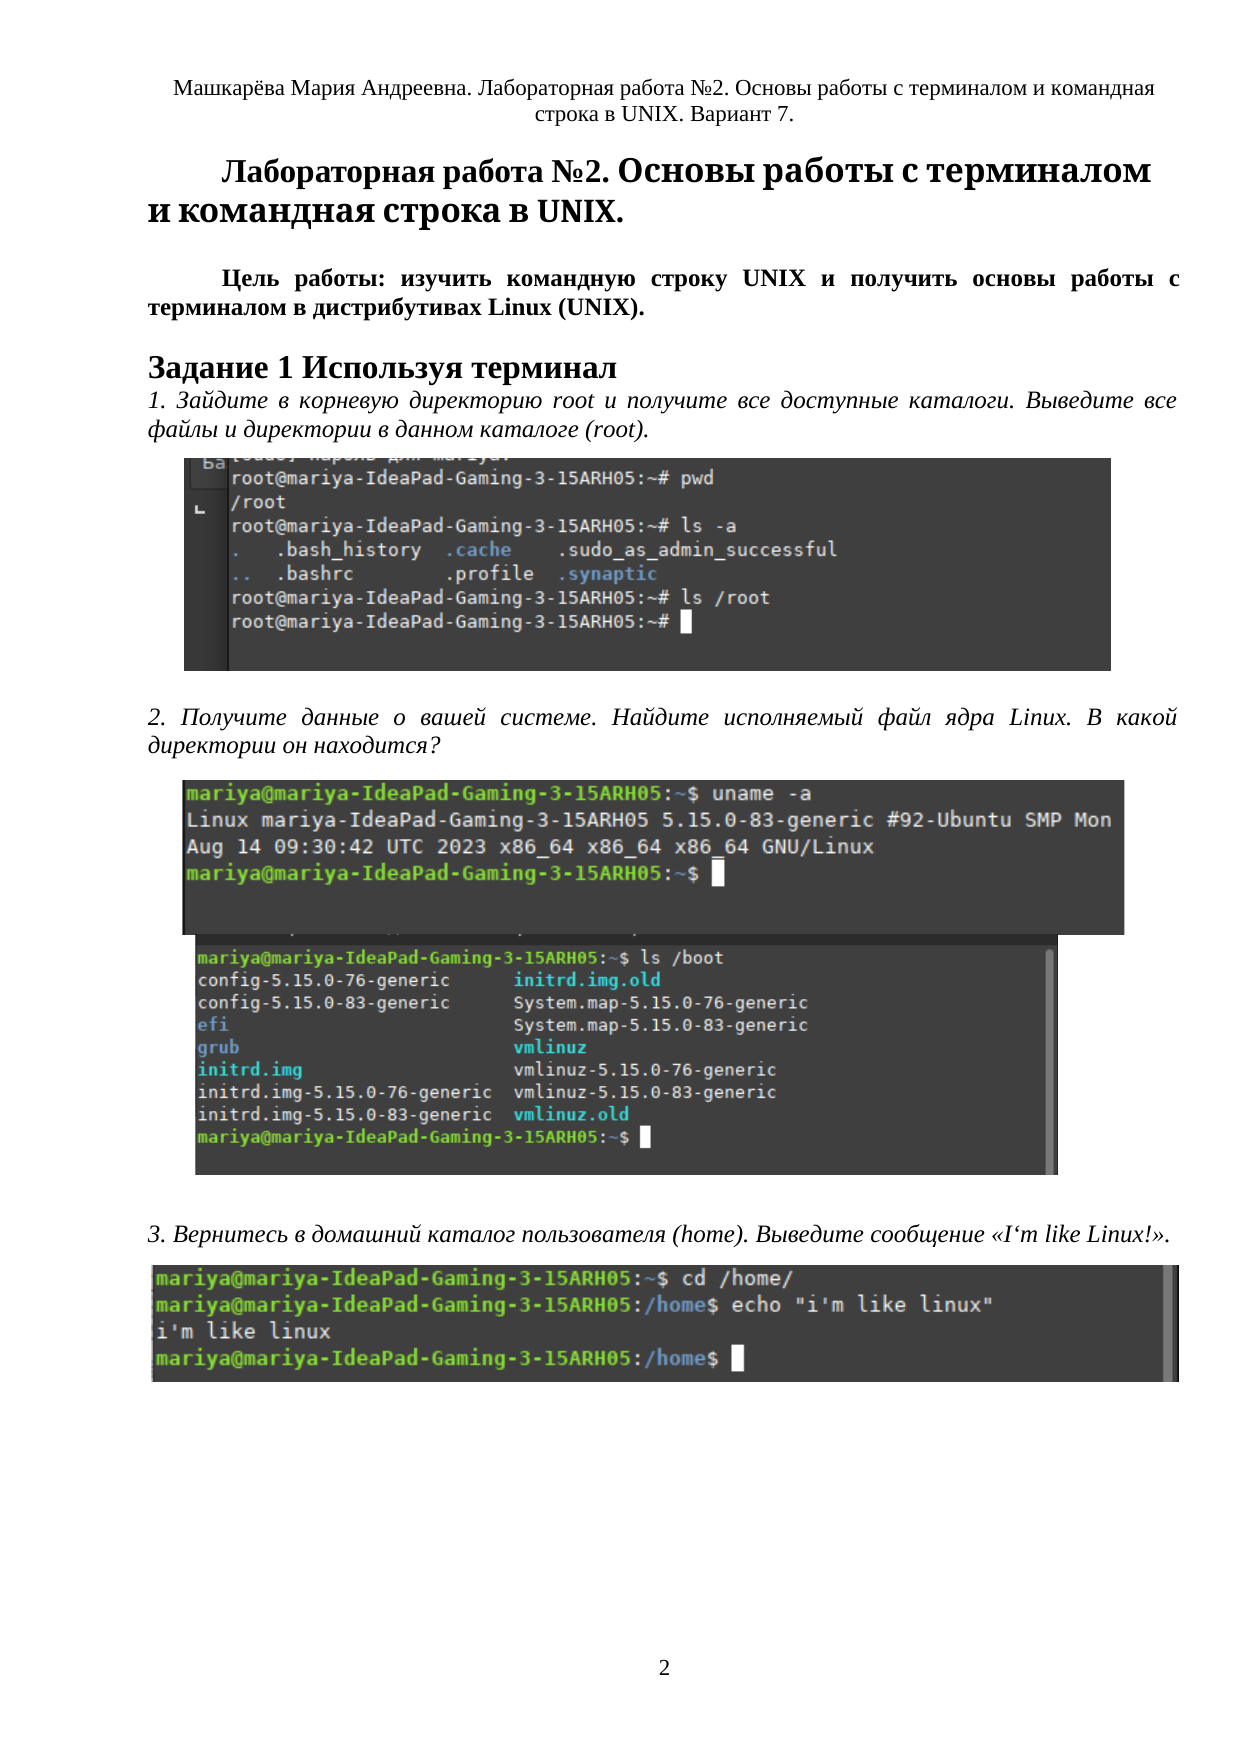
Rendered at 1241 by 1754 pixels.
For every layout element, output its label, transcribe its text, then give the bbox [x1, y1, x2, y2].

text Задание 1 Используя терминал [148, 347, 1181, 385]
text 1. Зайдите в корневую директорию root и получите все доступные каталоги. Выведите все файлы и директории в данном каталоге (root). [148, 385, 1181, 443]
picture [151, 1265, 1179, 1382]
text 2. Получите данные о вашей системе. Найдите исполняемый файл ядра Linux. В какой директории он находится? [148, 702, 1181, 759]
text Цель работы: изучить командную строку UNIX и получить основы работы с терминалом в дистрибутивах Linux (UNIX). [148, 263, 1181, 321]
picture [182, 780, 1125, 1175]
text 3. Вернитесь в домашний каталог пользователя (home). Выведите сообщение «I‘m like Linux!». [148, 1219, 1181, 1248]
subtitle Лабораторная работа №2. Основы работы с терминалом и командная строка в UNIX. [148, 152, 1181, 231]
